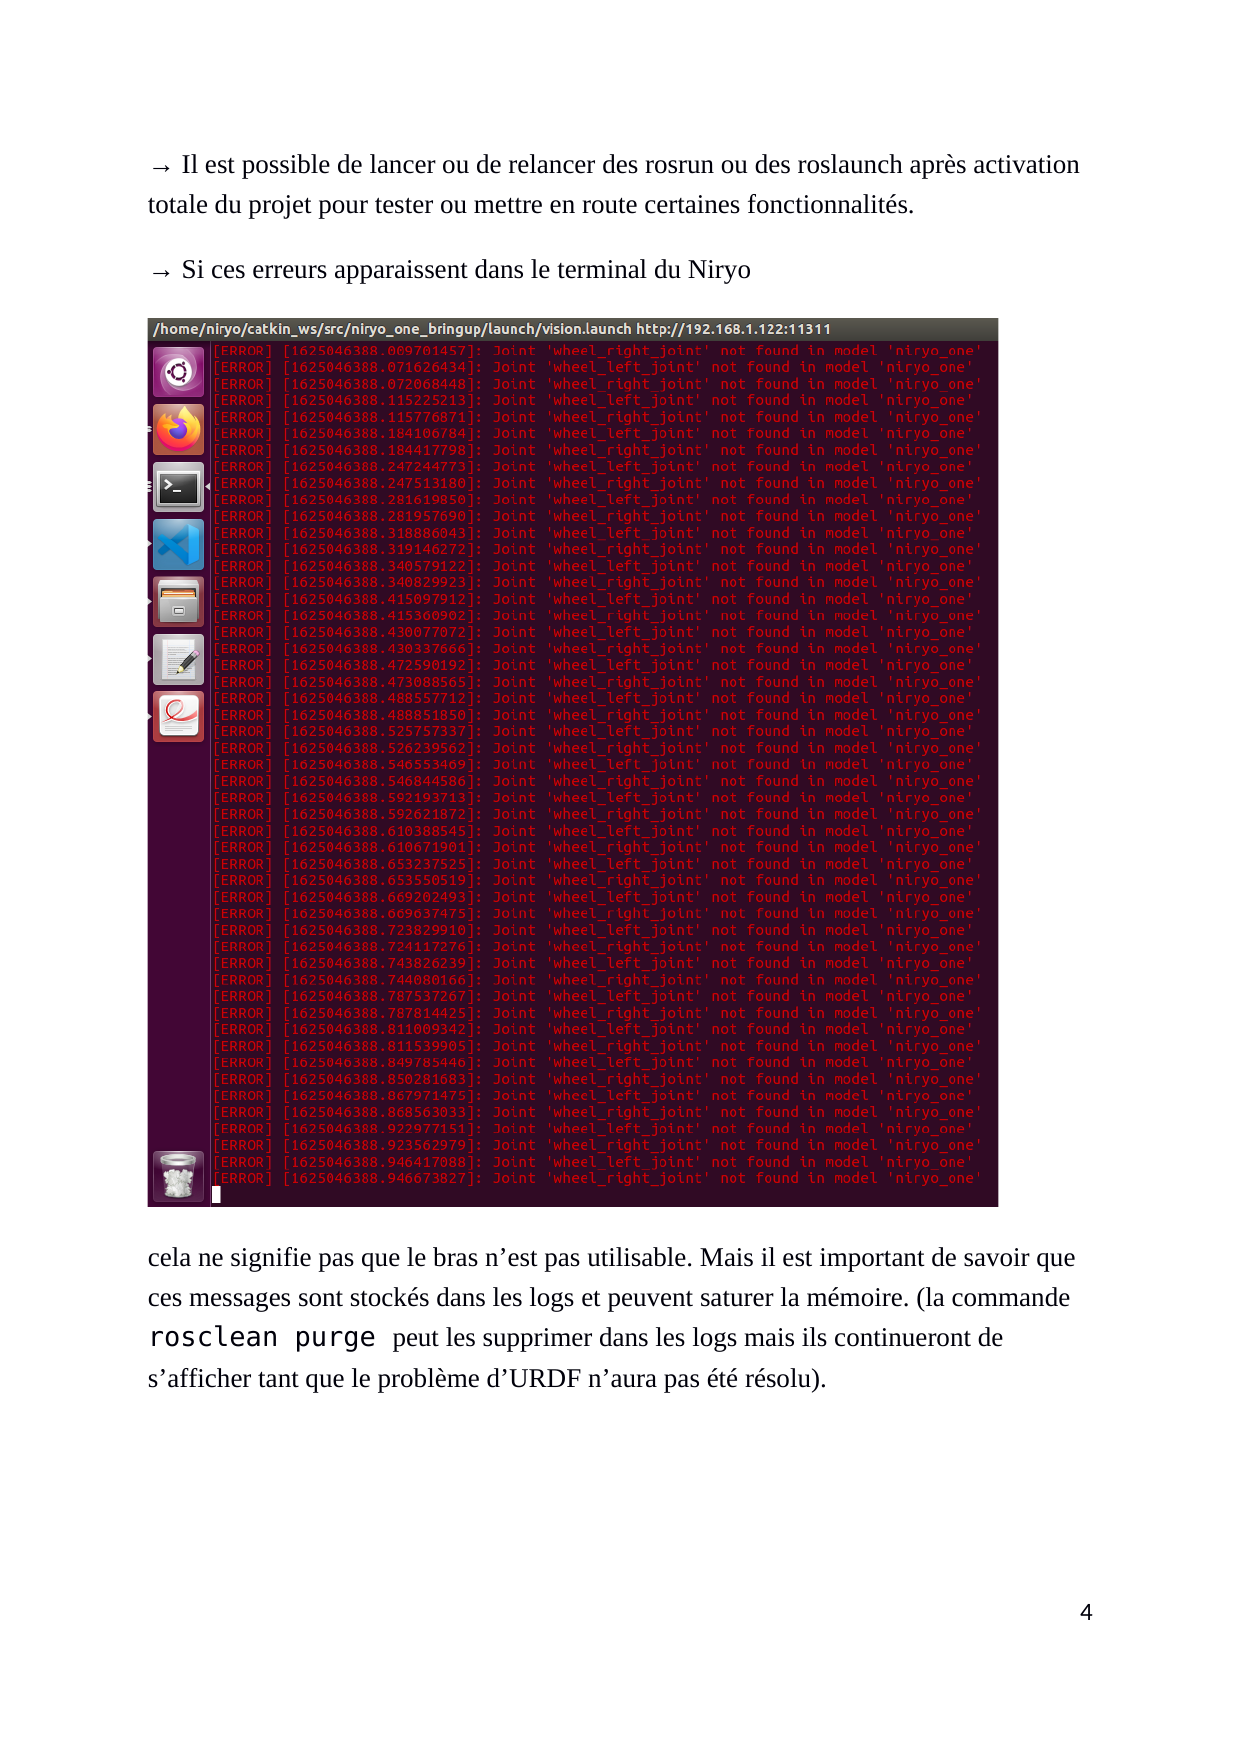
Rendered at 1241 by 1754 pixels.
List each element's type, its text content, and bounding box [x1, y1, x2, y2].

text cela ne signifie pas que le bras n’est pas utilisable. Mais il est important de savoir que ces messages sont stockés dans les logs et peuvent saturer la mémoire. (la commande rosclean purge peut les supprimer dans les logs mais ils continueront de s’afficher tant que le problème d’URDF n’aura pas été résolu). [148, 1241, 1092, 1393]
text → Si ces erreurs apparaissent dans le terminal du Niryo [148, 253, 1092, 284]
text → Il est possible de lancer ou de relancer des rosrun ou des roslaunch après activation totale du projet pour tester ou mettre en route certaines fonctionnalités. [148, 148, 1092, 219]
